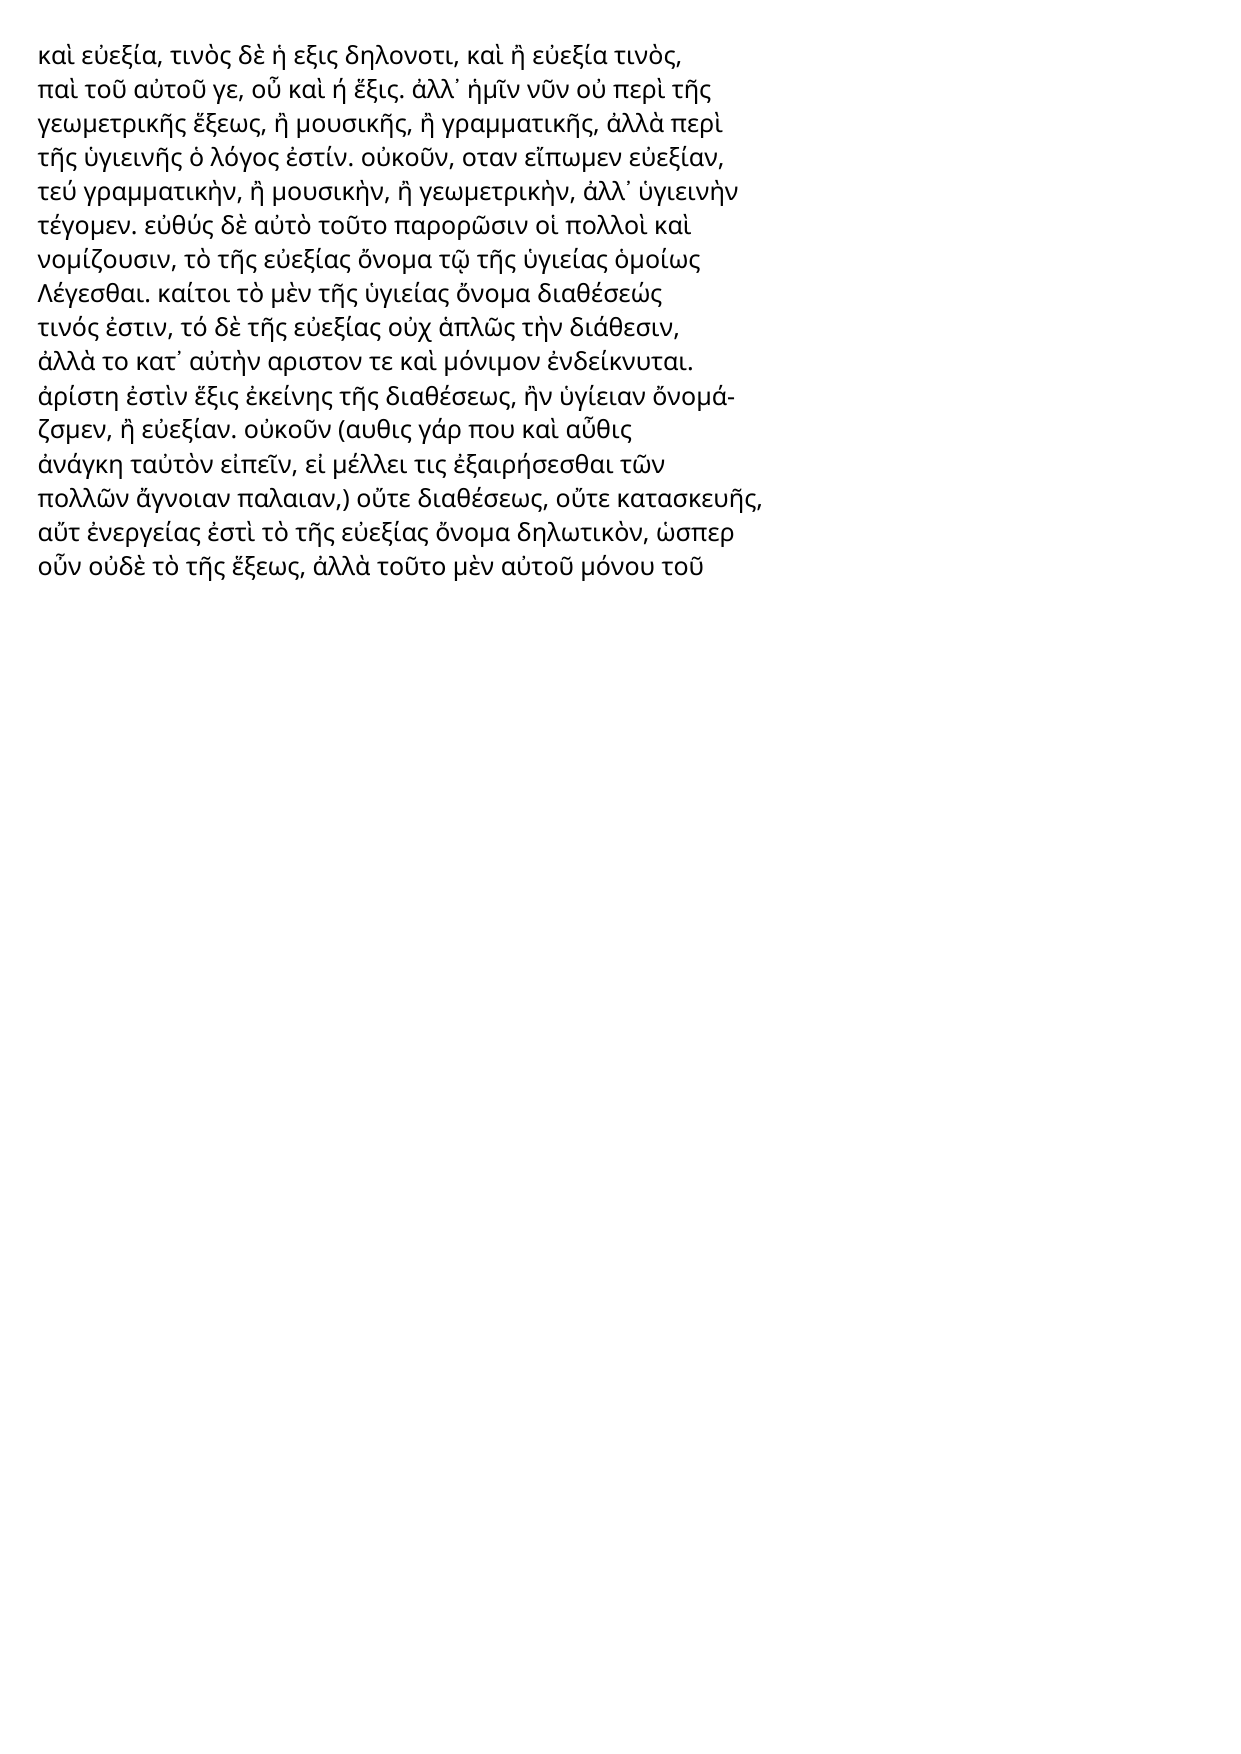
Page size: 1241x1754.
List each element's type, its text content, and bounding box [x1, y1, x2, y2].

text καὶ εὐεξία, τινὸς δὲ ἡ εξις δηλονοτι, καὶ ἢ εὐεξία τινὸς, παὶ τοῦ αὐτοῦ γε, οὖ καὶ ή ἕξις. ἀλλ᾽ ἡμῖν νῦν οὐ περὶ τῆς γεωμετρικῆς ἕξεως, ἢ μουσικῆς, ἢ γραμματικῆς, ἀλλὰ περὶ τῆς ὑγιεινῆς ὁ λόγος ἐστίν. οὐκοῦν, οταν εἴπωμεν εὐεξίαν, τεύ γραμματικὴν, ἢ μουσικὴν, ἢ γεωμετρικὴν, ἀλλ᾽ ὑγιεινὴν τέγομεν. εὐθύς δὲ αὐτὸ τοῦτο παρορῶσιν οἱ πολλοὶ καὶ νομίζουσιν, τὸ τῆς εὐεξίας ὄνομα τῷ τῆς ὑγιείας ὁμοίως Λέγεσθαι. καίτοι τὸ μὲν τῆς ὑγιείας ὄνομα διαθέσεώς τινός ἐστιν, τό δὲ τῆς εὐεξίας οὐχ ἁπλῶς τὴν διάθεσιν, ἀλλὰ το κατ᾽ αὐτὴν αριστον τε καὶ μόνιμον ἐνδείκνυται. ἀρίστη ἐστὶν ἕξις ἐκείνης τῆς διαθέσεως, ἢν ὑγίειαν ὄνομά- ζσμεν, ἢ εὐεξίαν. οὐκοῦν (αυθις γάρ που καὶ αὖθις ἀνάγκη ταὐτὸν εἰπεῖν, εἰ μέλλει τις ἐξαιρήσεσθαι τῶν πολλῶν ἄγνοιαν παλαιαν,) οὔτε διαθέσεως, οὔτε κατασκευῆς, αὔτ ἐνεργείας ἐστὶ τὸ τῆς εὐεξίας ὄνομα δηλωτικὸν, ὡσπερ οὖν οὐδὲ τὸ τῆς ἕξεως, ἀλλὰ τοῦτο μὲν αὐτοῦ μόνου τοῦ [37, 37, 1203, 582]
